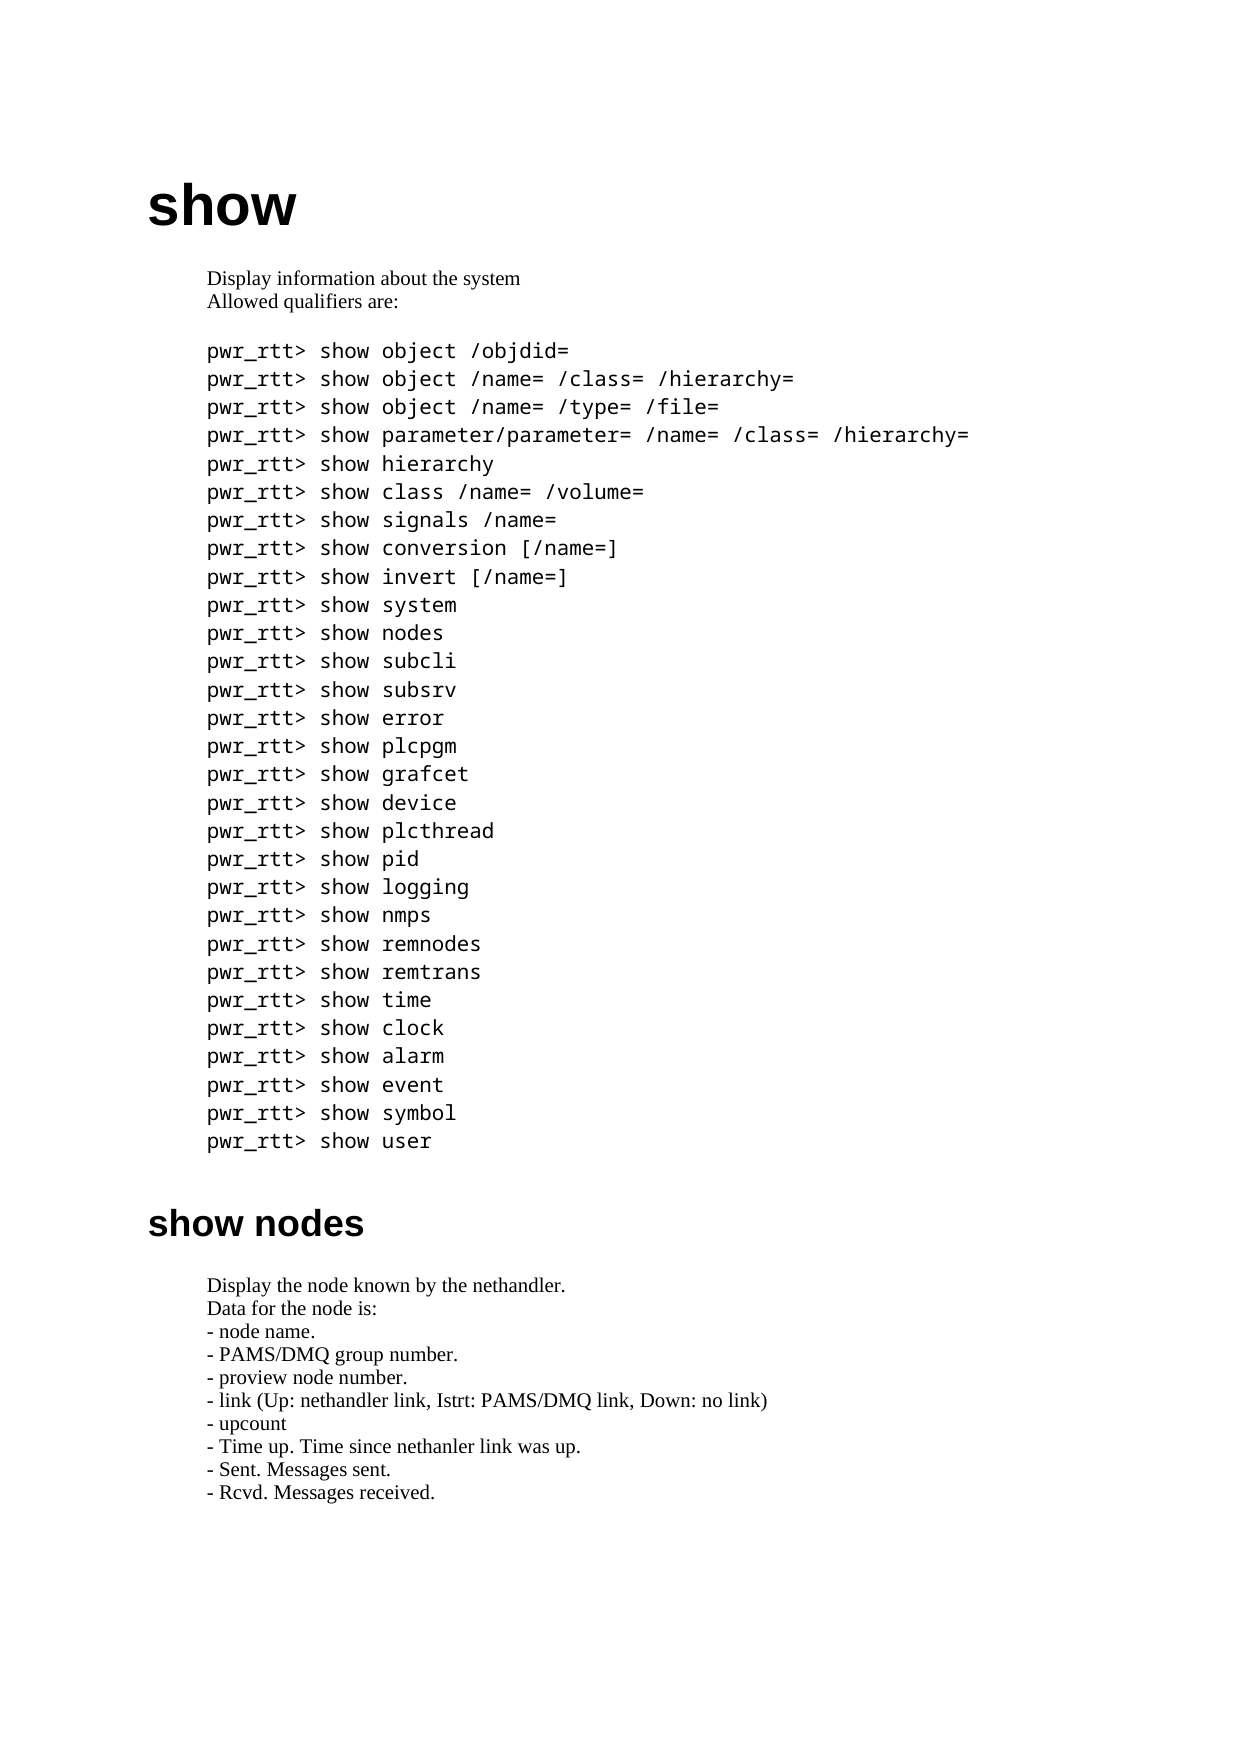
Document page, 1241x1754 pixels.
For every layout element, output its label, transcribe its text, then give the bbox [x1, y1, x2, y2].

text pwr_rtt> show plcthread [207, 816, 1092, 844]
text - upcount [207, 1412, 1092, 1435]
text pwr_rtt> show event [207, 1070, 1092, 1098]
text pwr_rtt> show object /name= /type= /file= [207, 392, 1092, 421]
text pwr_rtt> show logging [207, 872, 1092, 901]
text pwr_rtt> show alarm [207, 1042, 1092, 1070]
text Display the node known by the nethandler. [207, 1274, 1092, 1297]
text pwr_rtt> show subsrv [207, 675, 1092, 703]
text pwr_rtt> show user [207, 1126, 1092, 1154]
text pwr_rtt> show signals /name= [207, 505, 1092, 533]
text pwr_rtt> show grafcet [207, 759, 1092, 788]
text - Time up. Time since nethanler link was up. [207, 1435, 1092, 1458]
text pwr_rtt> show symbol [207, 1098, 1092, 1126]
text pwr_rtt> show conversion [/name=] [207, 533, 1092, 562]
text pwr_rtt> show nmps [207, 901, 1092, 929]
text - node name. [207, 1320, 1092, 1343]
text pwr_rtt> show clock [207, 1013, 1092, 1042]
text pwr_rtt> show nodes [207, 618, 1092, 646]
text Data for the node is: [207, 1297, 1092, 1320]
text pwr_rtt> show class /name= /volume= [207, 477, 1092, 505]
text pwr_rtt> show parameter/parameter= /name= /class= /hierarchy= [207, 421, 1092, 449]
text - proview node number. [207, 1366, 1092, 1389]
text pwr_rtt> show object /objdid= [207, 336, 1092, 364]
text pwr_rtt> show system [207, 590, 1092, 618]
text pwr_rtt> show device [207, 788, 1092, 816]
text pwr_rtt> show remnodes [207, 929, 1092, 957]
text pwr_rtt> show hierarchy [207, 449, 1092, 477]
text - Sent. Messages sent. [207, 1458, 1092, 1481]
text pwr_rtt> show invert [/name=] [207, 562, 1092, 590]
text pwr_rtt> show error [207, 703, 1092, 731]
text pwr_rtt> show time [207, 985, 1092, 1013]
text pwr_rtt> show object /name= /class= /hierarchy= [207, 364, 1092, 392]
text - Rcvd. Messages received. [207, 1481, 1092, 1504]
text - link (Up: nethandler link, Istrt: PAMS/DMQ link, Down: no link) [207, 1389, 1092, 1412]
text pwr_rtt> show pid [207, 844, 1092, 872]
subtitle show [148, 173, 1092, 238]
subtitle show nodes [148, 1203, 1092, 1244]
text - PAMS/DMQ group number. [207, 1343, 1092, 1366]
text Allowed qualifiers are: [207, 290, 1092, 313]
text Display information about the system [207, 267, 1092, 290]
text pwr_rtt> show subcli [207, 646, 1092, 675]
text pwr_rtt> show plcpgm [207, 731, 1092, 759]
text pwr_rtt> show remtrans [207, 957, 1092, 985]
